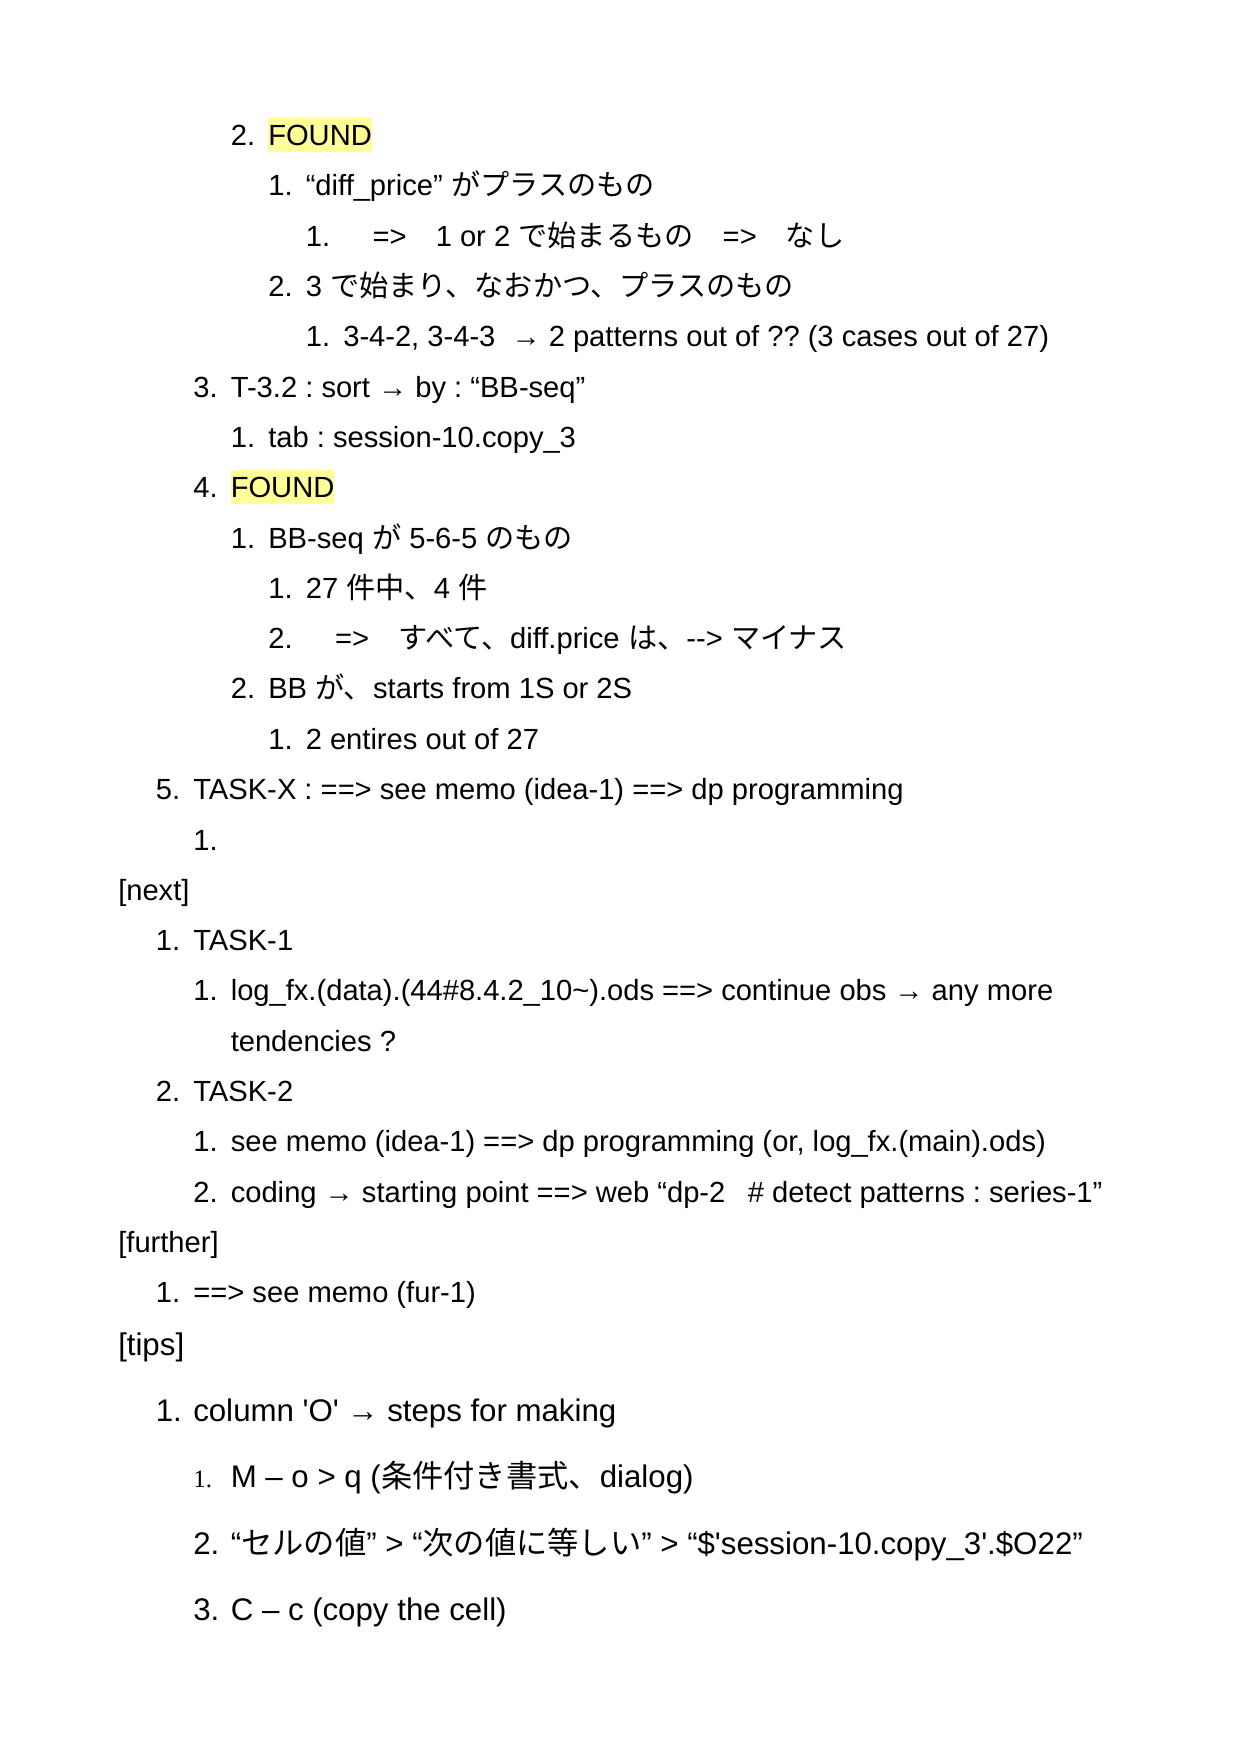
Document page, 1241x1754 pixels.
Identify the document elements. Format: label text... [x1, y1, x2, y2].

list ==> see memo (fur-1) [156, 1275, 1122, 1309]
list FOUND [193, 470, 1122, 504]
list BB が、starts from 1S or 2S [231, 672, 1122, 705]
list M – o > q (条件付き書式、dialog) [193, 1458, 1122, 1494]
text [further] [118, 1225, 1122, 1258]
list column 'O' → steps for making [156, 1392, 1122, 1428]
list 27 件中、4 件 [268, 571, 1122, 604]
list => すべて、diff.price は、--> マイナス [268, 621, 1122, 655]
list log_fx.(data).(44#8.4.2_10~).ods ==> continue obs → any more tendencies ? [193, 973, 1122, 1057]
text [next] [118, 873, 1122, 906]
list TASK-X : ==> see memo (idea-1) ==> dp programming [156, 772, 1122, 806]
list coding → starting point ==> web “dp-2 # detect patterns : series-1” [193, 1175, 1122, 1208]
list 3 で始まり、なおかつ、プラスのもの [268, 269, 1122, 303]
list BB-seq が 5-6-5 のもの [231, 521, 1122, 554]
list TASK-2 [156, 1074, 1122, 1108]
list T-3.2 : sort → by : “BB-seq” [193, 370, 1122, 403]
list 3-4-2, 3-4-3 → 2 patterns out of ?? (3 cases out of 27) [306, 319, 1122, 353]
list “diff_price” がプラスのもの [268, 168, 1122, 202]
list => 1 or 2 で始まるもの => なし [306, 219, 1122, 252]
list TASK-1 [156, 923, 1122, 957]
list see memo (idea-1) ==> dp programming (or, log_fx.(main).ods) [193, 1124, 1122, 1158]
list tab : session-10.copy_3 [231, 420, 1122, 453]
list C – c (copy the cell) [193, 1591, 1122, 1627]
list FOUND [231, 118, 1122, 152]
list 2 entires out of 27 [268, 722, 1122, 755]
list “セルの値” > “次の値に等しい” > “$'session-10.copy_3'.$O22” [193, 1525, 1122, 1561]
text [tips] [118, 1326, 1122, 1362]
